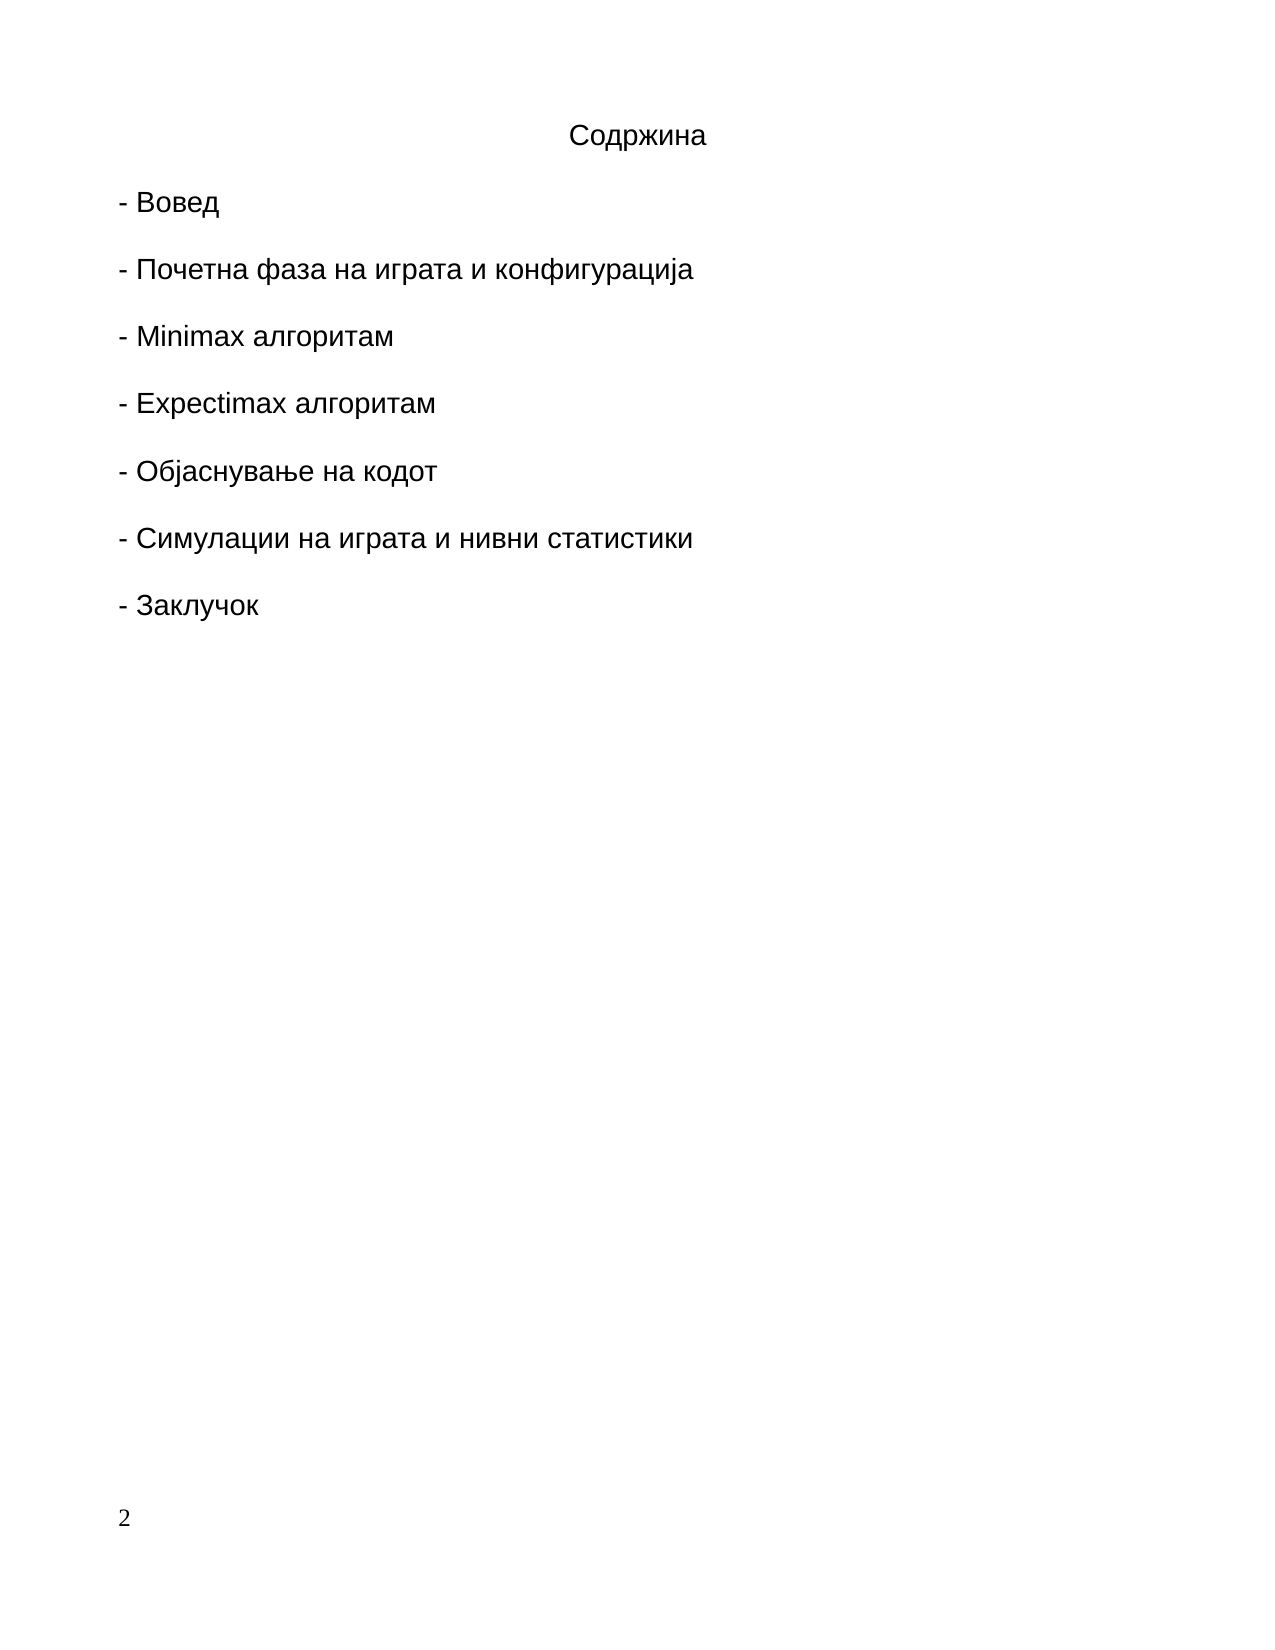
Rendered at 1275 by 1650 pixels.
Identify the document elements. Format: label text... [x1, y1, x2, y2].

text - Заклучок [118, 588, 1157, 621]
text - Објаснување на кодот [118, 453, 1157, 487]
text - Minimax алгоритам [118, 319, 1157, 353]
text - Почетна фаза на играта и конфигурација [118, 252, 1157, 286]
text - Еxpectimax алгоритам [118, 386, 1157, 420]
text Содржина [118, 118, 1157, 152]
text - Симулации на играта и нивни статистики [118, 521, 1157, 554]
text - Вовед [118, 185, 1157, 219]
